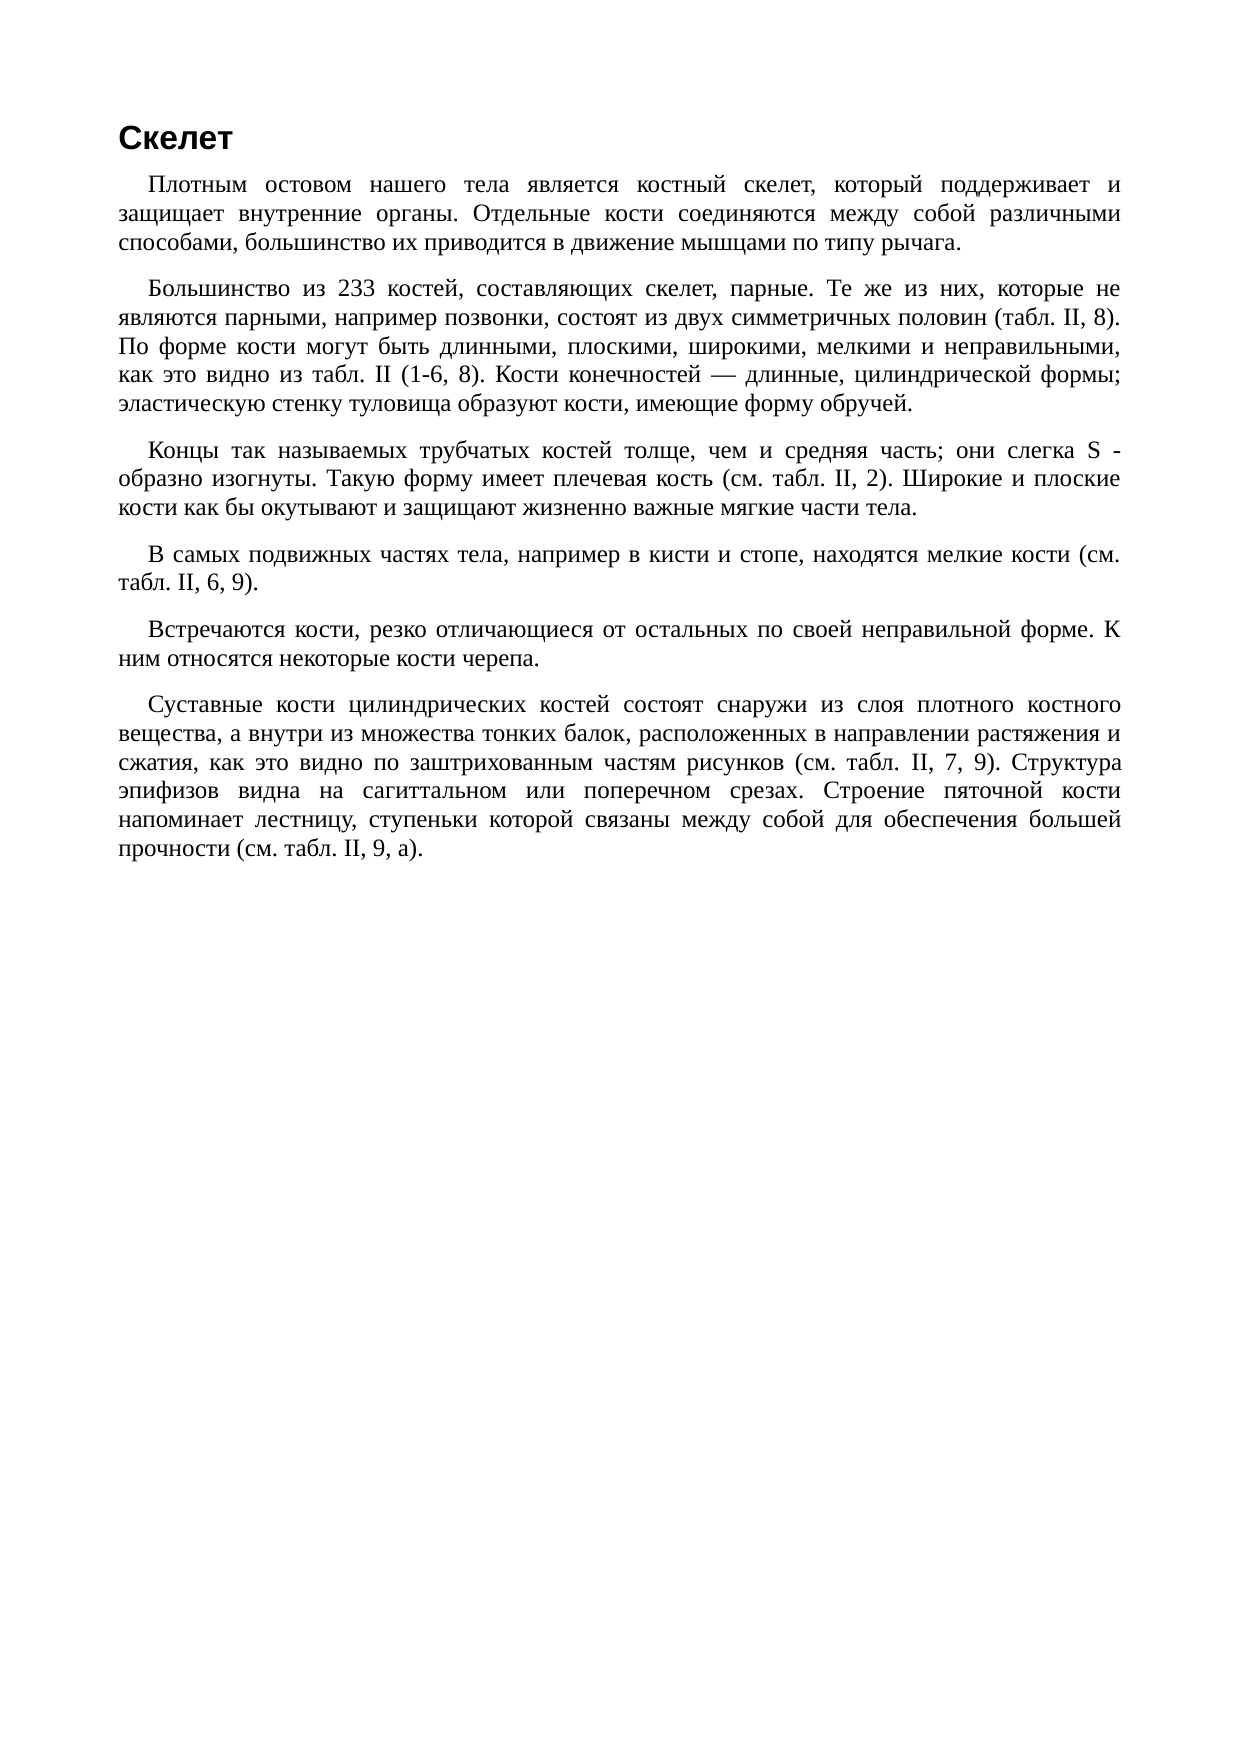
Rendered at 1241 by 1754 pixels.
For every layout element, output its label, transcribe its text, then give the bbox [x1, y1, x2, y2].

subtitle Скелет [118, 118, 1122, 157]
text Плотным остовом нашего тела является костный скелет, который поддерживает и защищает внутренние органы. Отдельные кости соединяются между собой различными способами, большинство их приводится в движение мышцами по типу рычага. [118, 169, 1122, 256]
text В самых подвижных частях тела, например в кисти и стопе, находятся мелкие кости (см. табл. II, 6, 9). [118, 539, 1122, 596]
text Большинство из 233 костей, составляющих скелет, парные. Те же из них, которые не являются парными, например позвонки, состоят из двух симметричных половин (табл. II, 8). По форме кости могут быть длинными, плоскими, широкими, мелкими и неправильными, как это видно из табл. II (1-6, 8). Кости конечностей — длинные, цилиндрической формы; эластическую стенку туловища образуют кости, имеющие форму обручей. [118, 273, 1122, 417]
text Суставные кости цилиндрических костей состоят снаружи из слоя плотного костного вещества, а внутри из множества тонких балок, расположенных в направлении растяжения и сжатия, как это видно по заштрихованным частям рисунков (см. табл. II, 7, 9). Структура эпифизов видна на сагиттальном или поперечном срезах. Строение пяточной кости напоминает лестницу, ступеньки которой связаны между собой для обеспечения большей прочности (см. табл. II, 9, а). [118, 689, 1122, 862]
text Встречаются кости, резко отличающиеся от остальных по своей неправильной форме. К ним относятся некоторые кости черепа. [118, 614, 1122, 671]
text Концы так называемых трубчатых костей толще, чем и средняя часть; они слегка S - образно изогнуты. Такую форму имеет плечевая кость (см. табл. II, 2). Широкие и плоские кости как бы окутывают и защищают жизненно важные мягкие части тела. [118, 435, 1122, 521]
